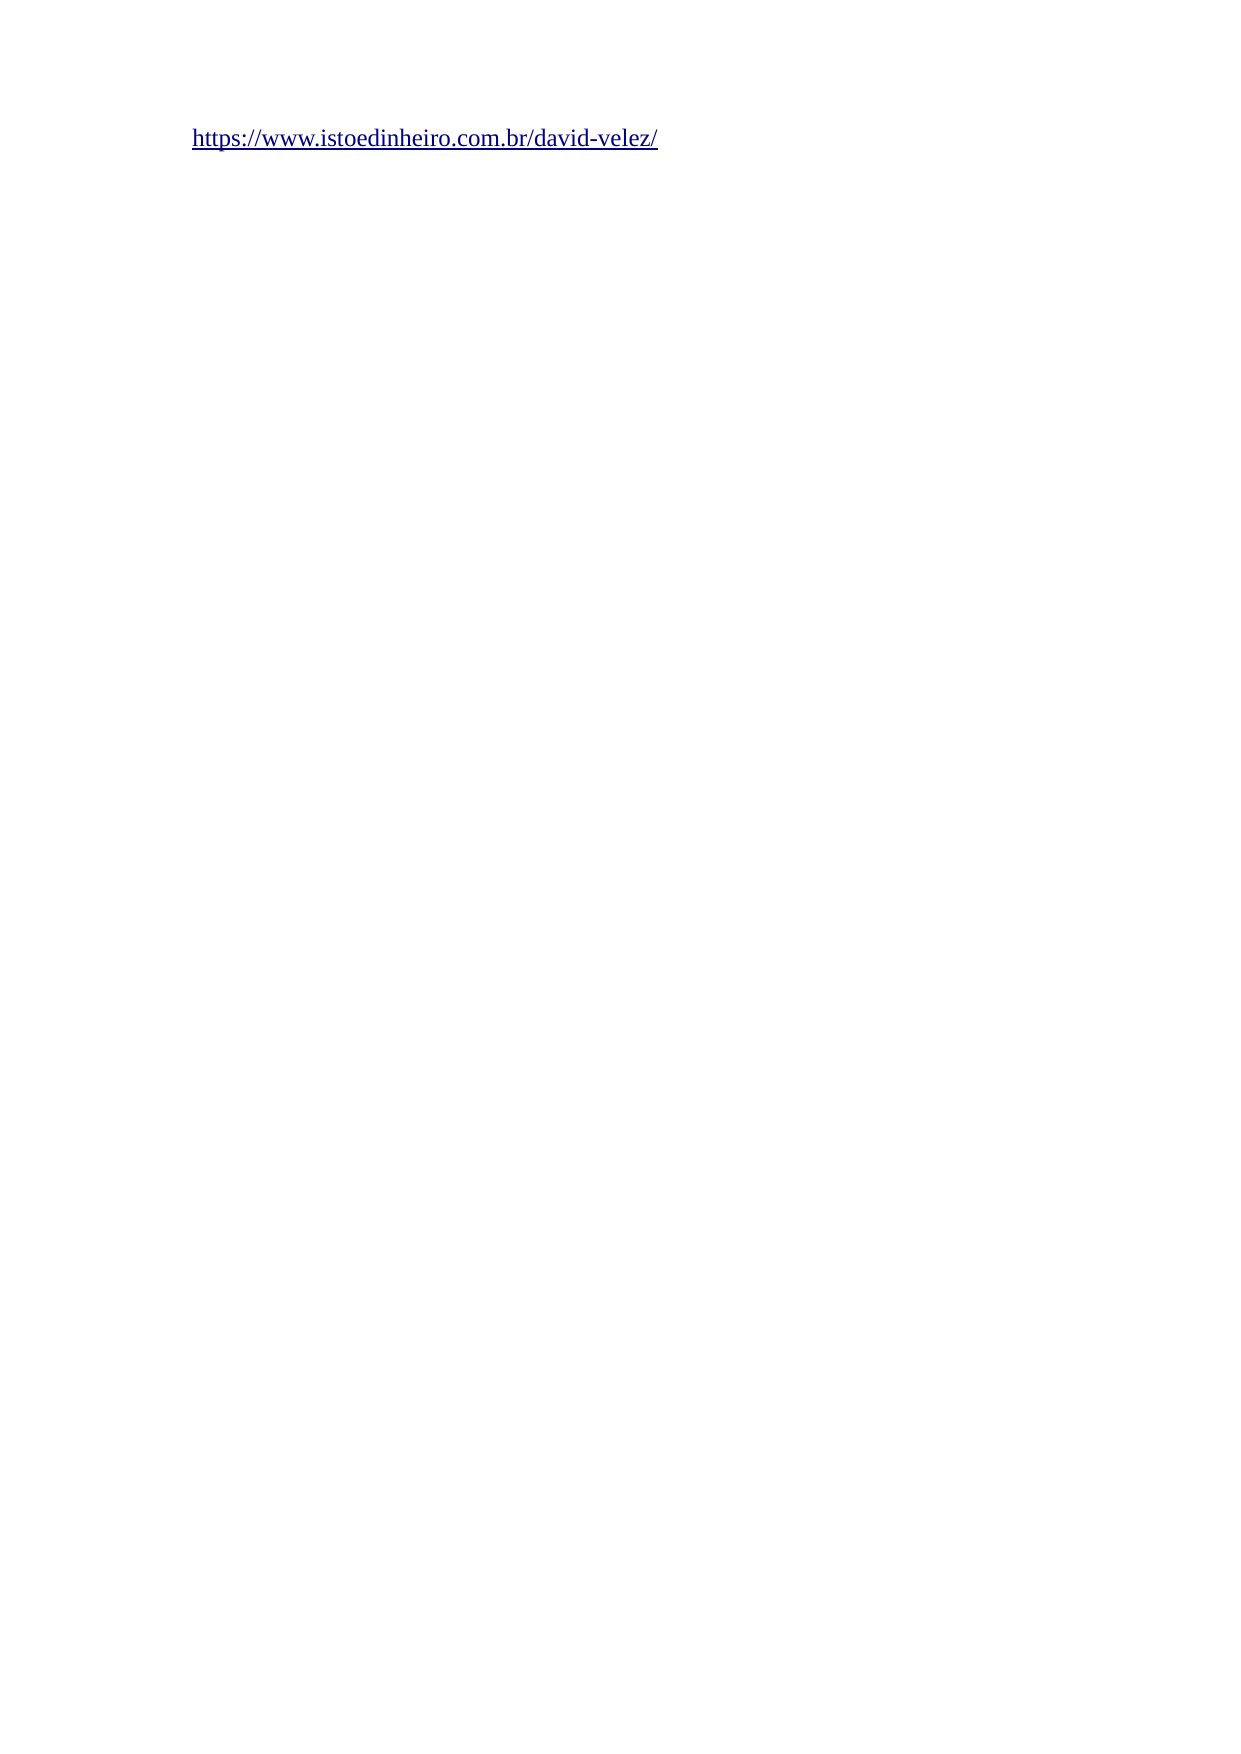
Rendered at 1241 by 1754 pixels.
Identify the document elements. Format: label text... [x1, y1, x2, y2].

text https://www.istoedinheiro.com.br/david-velez/ [118, 118, 1122, 154]
